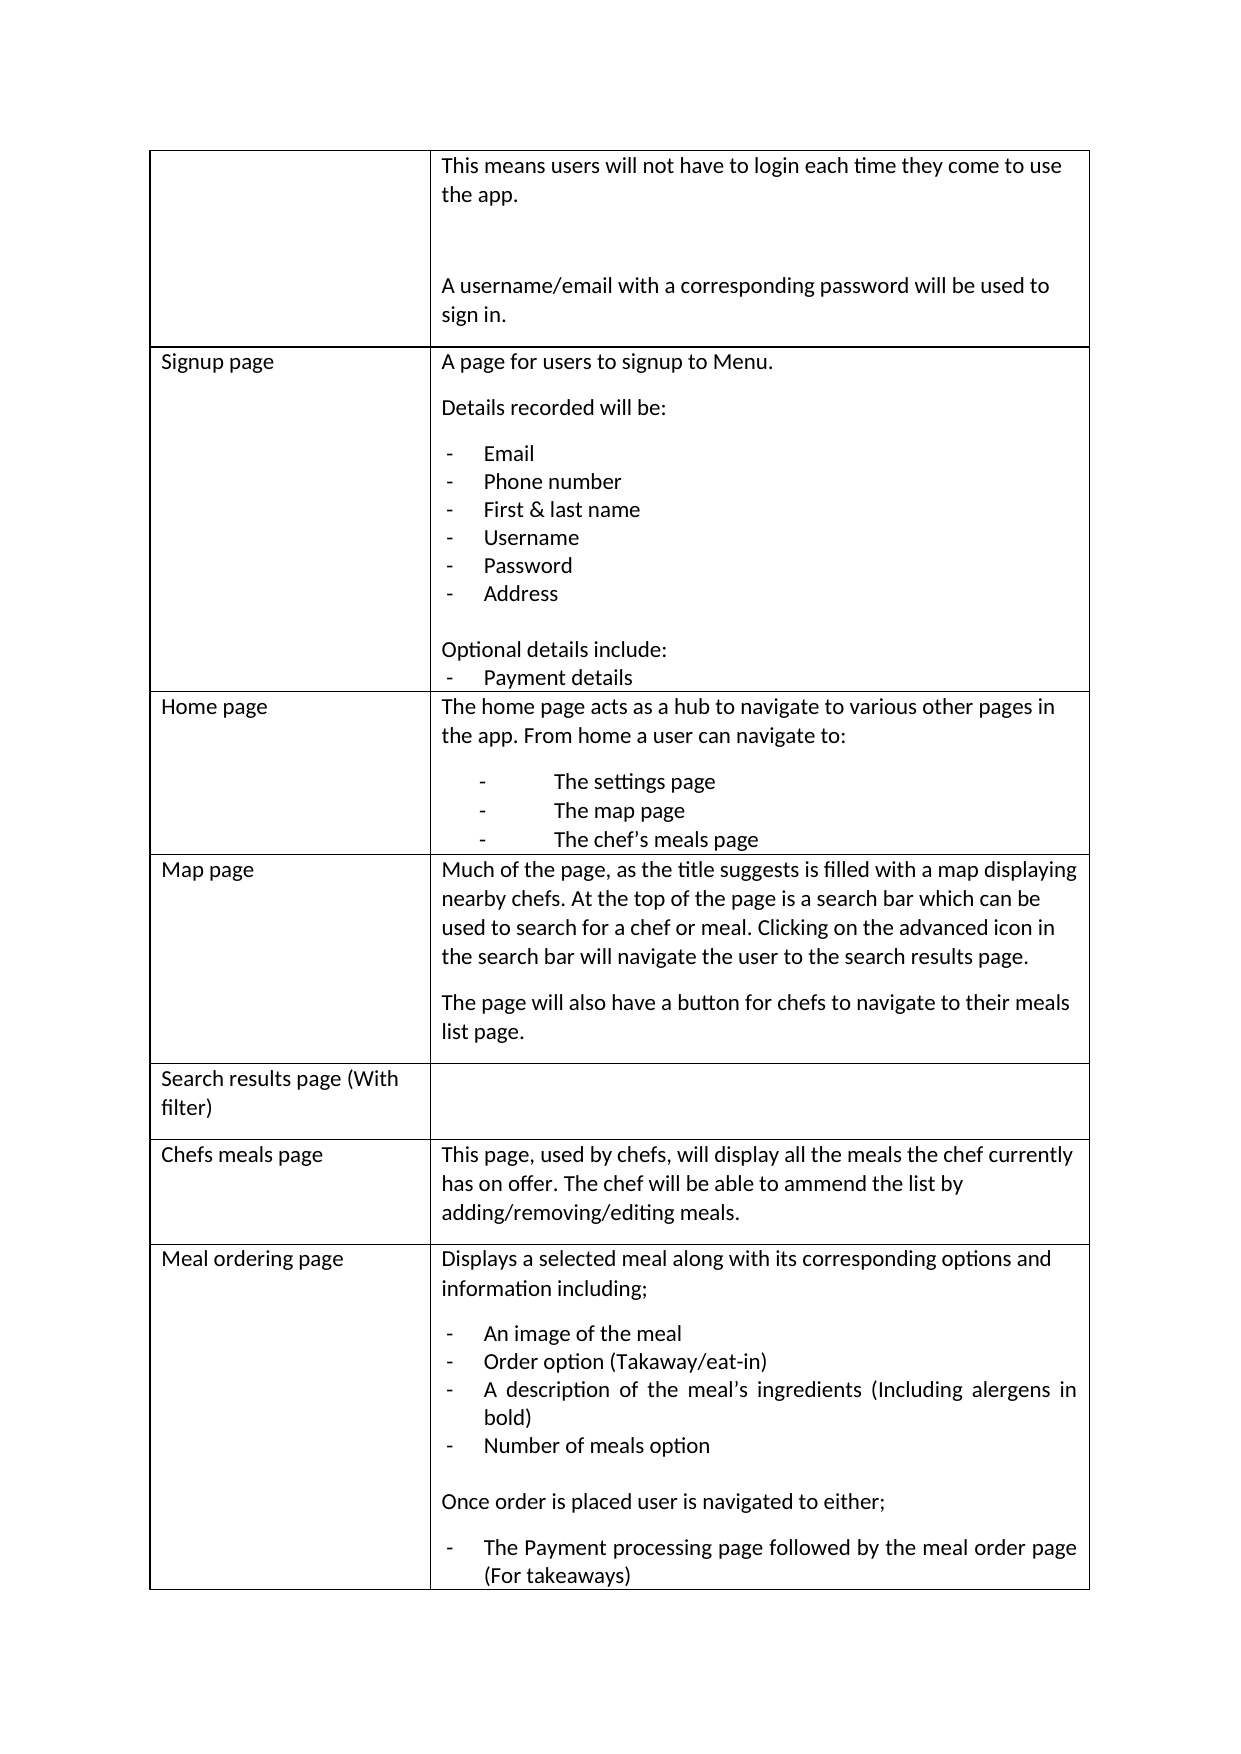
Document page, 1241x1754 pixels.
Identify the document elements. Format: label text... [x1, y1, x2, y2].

table_cell This means users will not have to login each time they come to use the app. A username/email with a corresponding password will be used to sign in. [431, 151, 1089, 346]
table_cell Chefs meals page [151, 1140, 430, 1243]
table_cell Much of the page, as the title suggests is filled with a map displaying nearby chefs. At the top of the page is a search bar which can be used to search for a chef or meal. Clicking on the advanced icon in the search bar will navigate the user to the search results page. The page will also have a button for chefs to navigate to their meals list page. [431, 855, 1089, 1063]
table_cell A page for users to signup to Menu. Details recorded will be: Email Phone number First & last name Username Password Address Optional details include: Payment details [431, 348, 1089, 691]
table_cell [431, 1064, 1089, 1139]
table_cell [151, 151, 430, 346]
table_cell Displays a selected meal along with its corresponding options and information including; An image of the meal Order option (Takaway/eat-in) A description of the meal’s ingredients (Including alergens in bold) Number of meals option Once order is placed user is navigated to either; The Payment processing page followed by the meal order page (For takeaways) [431, 1245, 1089, 1589]
table_cell Signup page [151, 348, 430, 691]
table_cell The home page acts as a hub to navigate to various other pages in the app. From home a user can navigate to: The settings page The map page The chef’s meals page [431, 692, 1089, 854]
table_cell Meal ordering page [151, 1245, 430, 1589]
table_cell Home page [151, 692, 430, 854]
table_cell Map page [151, 855, 430, 1063]
table_cell This page, used by chefs, will display all the meals the chef currently has on offer. The chef will be able to ammend the list by adding/removing/editing meals. [431, 1140, 1089, 1243]
table_cell Search results page (With filter) [151, 1064, 430, 1139]
